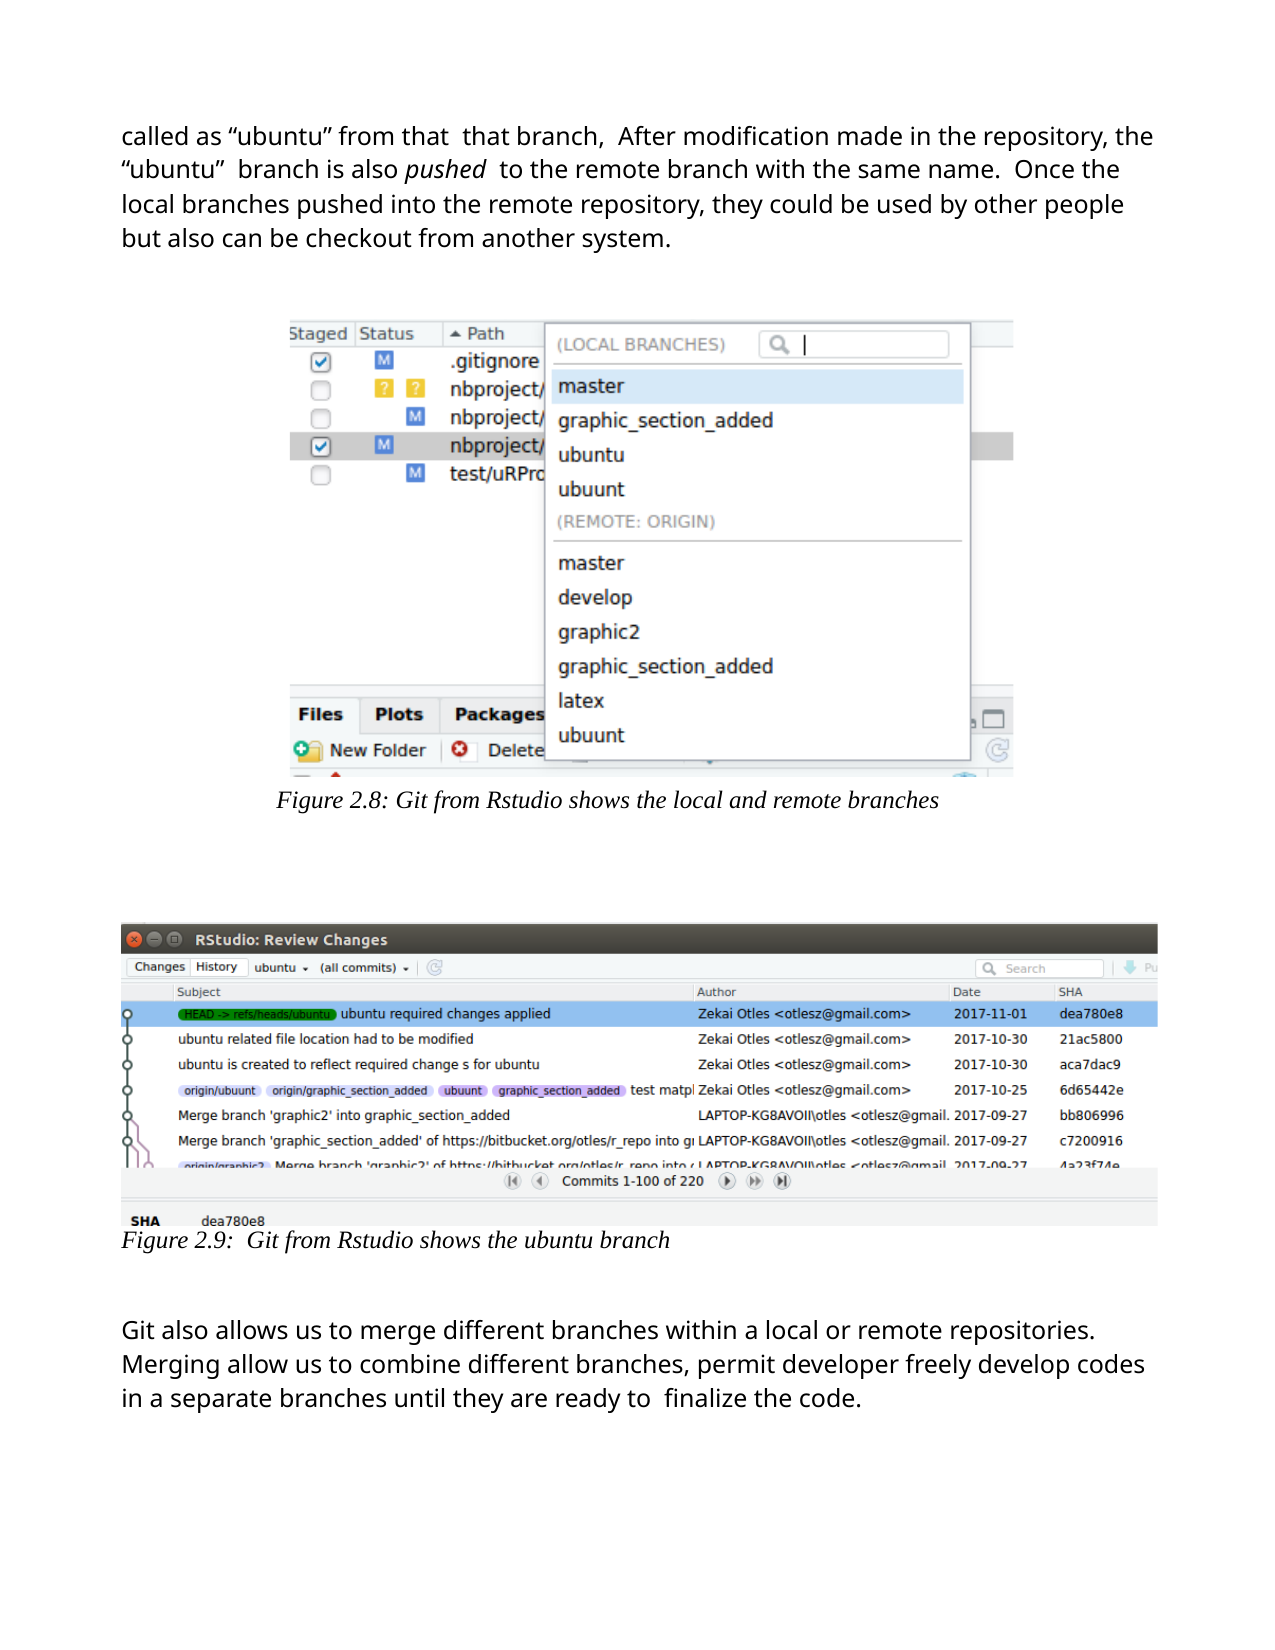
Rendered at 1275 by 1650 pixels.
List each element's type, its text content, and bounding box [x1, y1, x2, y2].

text called as “ubuntu” from that that branch, After modification made in the repository, the “ubuntu” branch is also pushed to the remote branch with the same name. Once the local branches pushed into the remote repository, they could be used by other people but also can be checkout from another system. [121, 118, 1158, 254]
picture [121, 922, 1158, 1226]
text Figure 2.9: Git from Rstudio shows the ubuntu branch [121, 1226, 1158, 1254]
picture [289, 319, 1014, 777]
text Figure 2.8: Git from Rstudio shows the local and remote branches [121, 319, 1158, 817]
text Git also allows us to merge different branches within a local or remote repositories. Merging allow us to combine different branches, permit developer freely develop codes in a separate branches until they are ready to finalize the code. [121, 1313, 1158, 1415]
